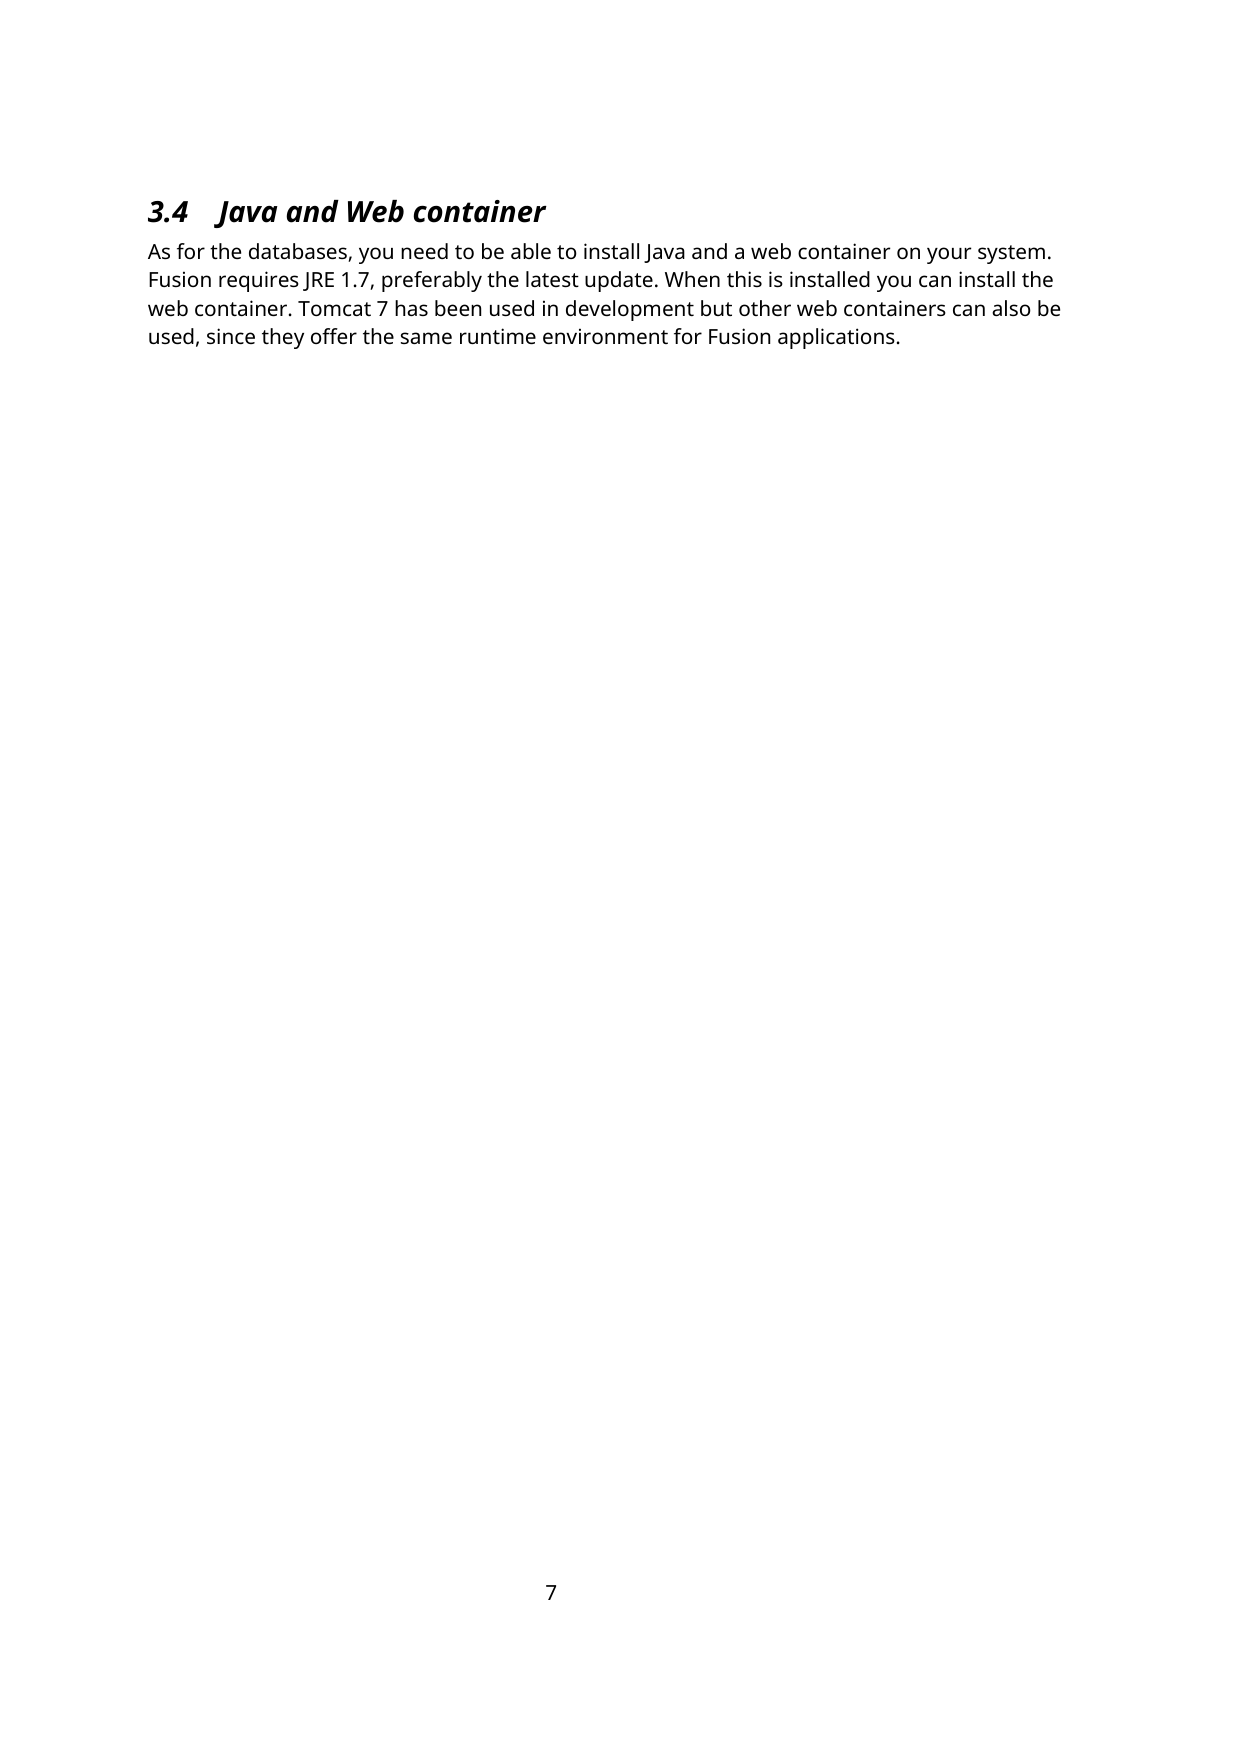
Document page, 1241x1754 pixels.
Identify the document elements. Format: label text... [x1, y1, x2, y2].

text As for the databases, you need to be able to install Java and a web container on your system. Fusion requires JRE 1.7, preferably the latest update. When this is installed you can install the web container. Tomcat 7 has been used in development but other web containers can also be used, since they offer the same runtime environment for Fusion applications. [148, 237, 1092, 351]
subtitle Java and Web container [148, 191, 1092, 231]
